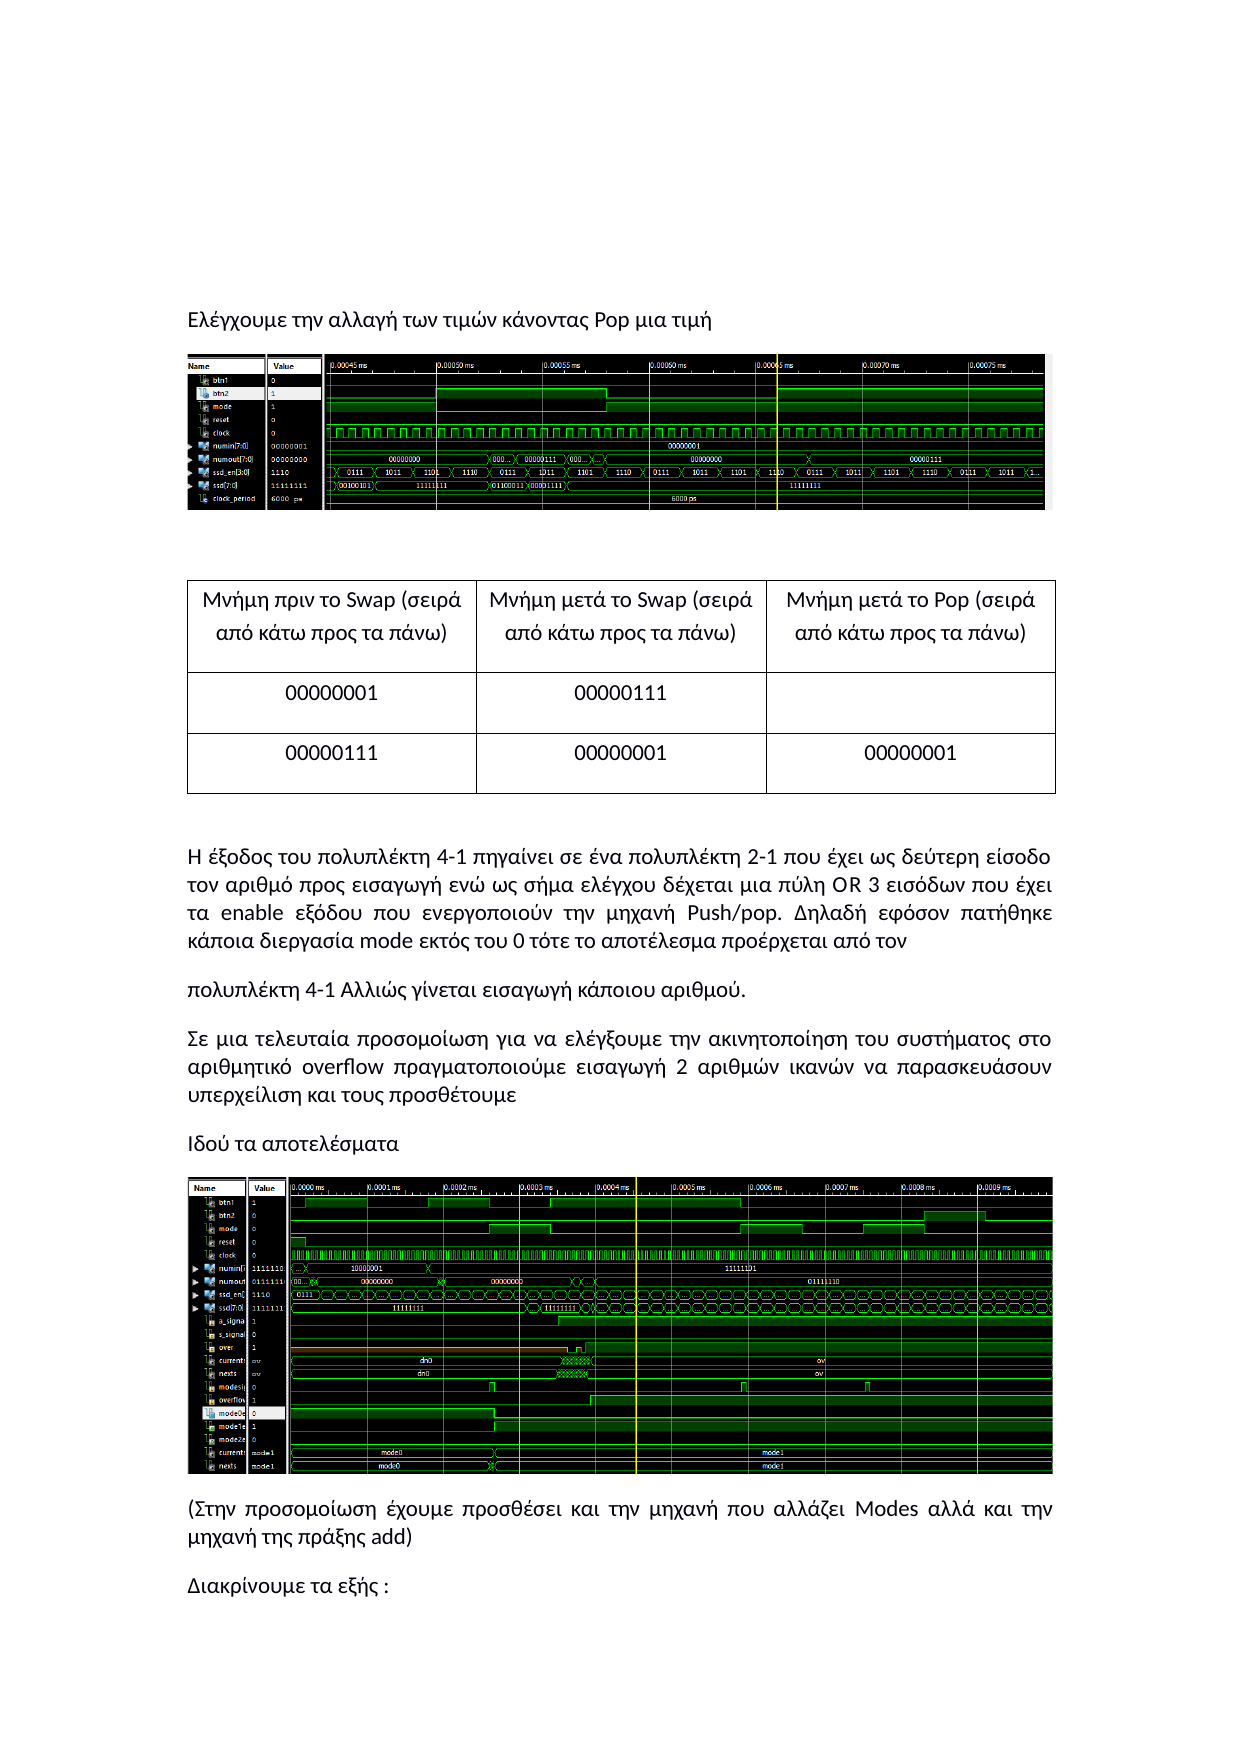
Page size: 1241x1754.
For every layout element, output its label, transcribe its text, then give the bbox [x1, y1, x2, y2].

table_cell 00000111 [477, 673, 766, 733]
table_header Μνήμη πριν το Swap (σειρά από κάτω προς τα πάνω) [188, 581, 476, 672]
text Διακρίνουμε τα εξής : [187, 1571, 1053, 1599]
table_cell [767, 673, 1055, 733]
picture [187, 354, 1053, 510]
table_cell 00000001 [188, 673, 476, 733]
table_cell 00000001 [767, 734, 1055, 793]
table_header Μνήμη μετά το Pop (σειρά από κάτω προς τα πάνω) [767, 581, 1055, 672]
table_header Μνήμη μετά το Swap (σειρά από κάτω προς τα πάνω) [477, 581, 766, 672]
text πολυπλέκτη 4-1 Αλλιώς γίνεται εισαγωγή κάποιου αριθμού. [187, 975, 1053, 1003]
text Ιδού τα αποτελέσματα [187, 1129, 1053, 1157]
text H έξοδος του πολυπλέκτη 4-1 πηγαίνει σε ένα πολυπλέκτη 2-1 που έχει ως δεύτερη είσοδο τον αριθμό προς εισαγωγή ενώ ως σήμα ελέγχου δέχεται μια πύλη OR 3 εισόδων που έχει τα enable εξόδου που ενεργοποιούν την μηχανή Push/pop. Δηλαδή εφόσον πατήθηκε κάποια διεργασία mode εκτός του 0 τότε το αποτέλεσμα προέρχεται από τον [187, 842, 1053, 954]
table_cell 00000111 [188, 734, 476, 793]
picture [187, 1177, 1053, 1474]
text Ελέγχουμε την αλλαγή των τιμών κάνοντας Pop μια τιμή [187, 305, 1053, 333]
text (Στην προσομοίωση έχουμε προσθέσει και την μηχανή που αλλάζει Modes αλλά και την μηχανή της πράξης add) [187, 1474, 1053, 1550]
table_cell 00000001 [477, 734, 766, 793]
text Σε μια τελευταία προσομοίωση για να ελέγξουμε την ακινητοποίηση του συστήματος στο αριθμητικό overflow πραγματοποιούμε εισαγωγή 2 αριθμών ικανών να παρασκευάσουν υπερχείλιση και τους προσθέτουμε [187, 1024, 1053, 1108]
